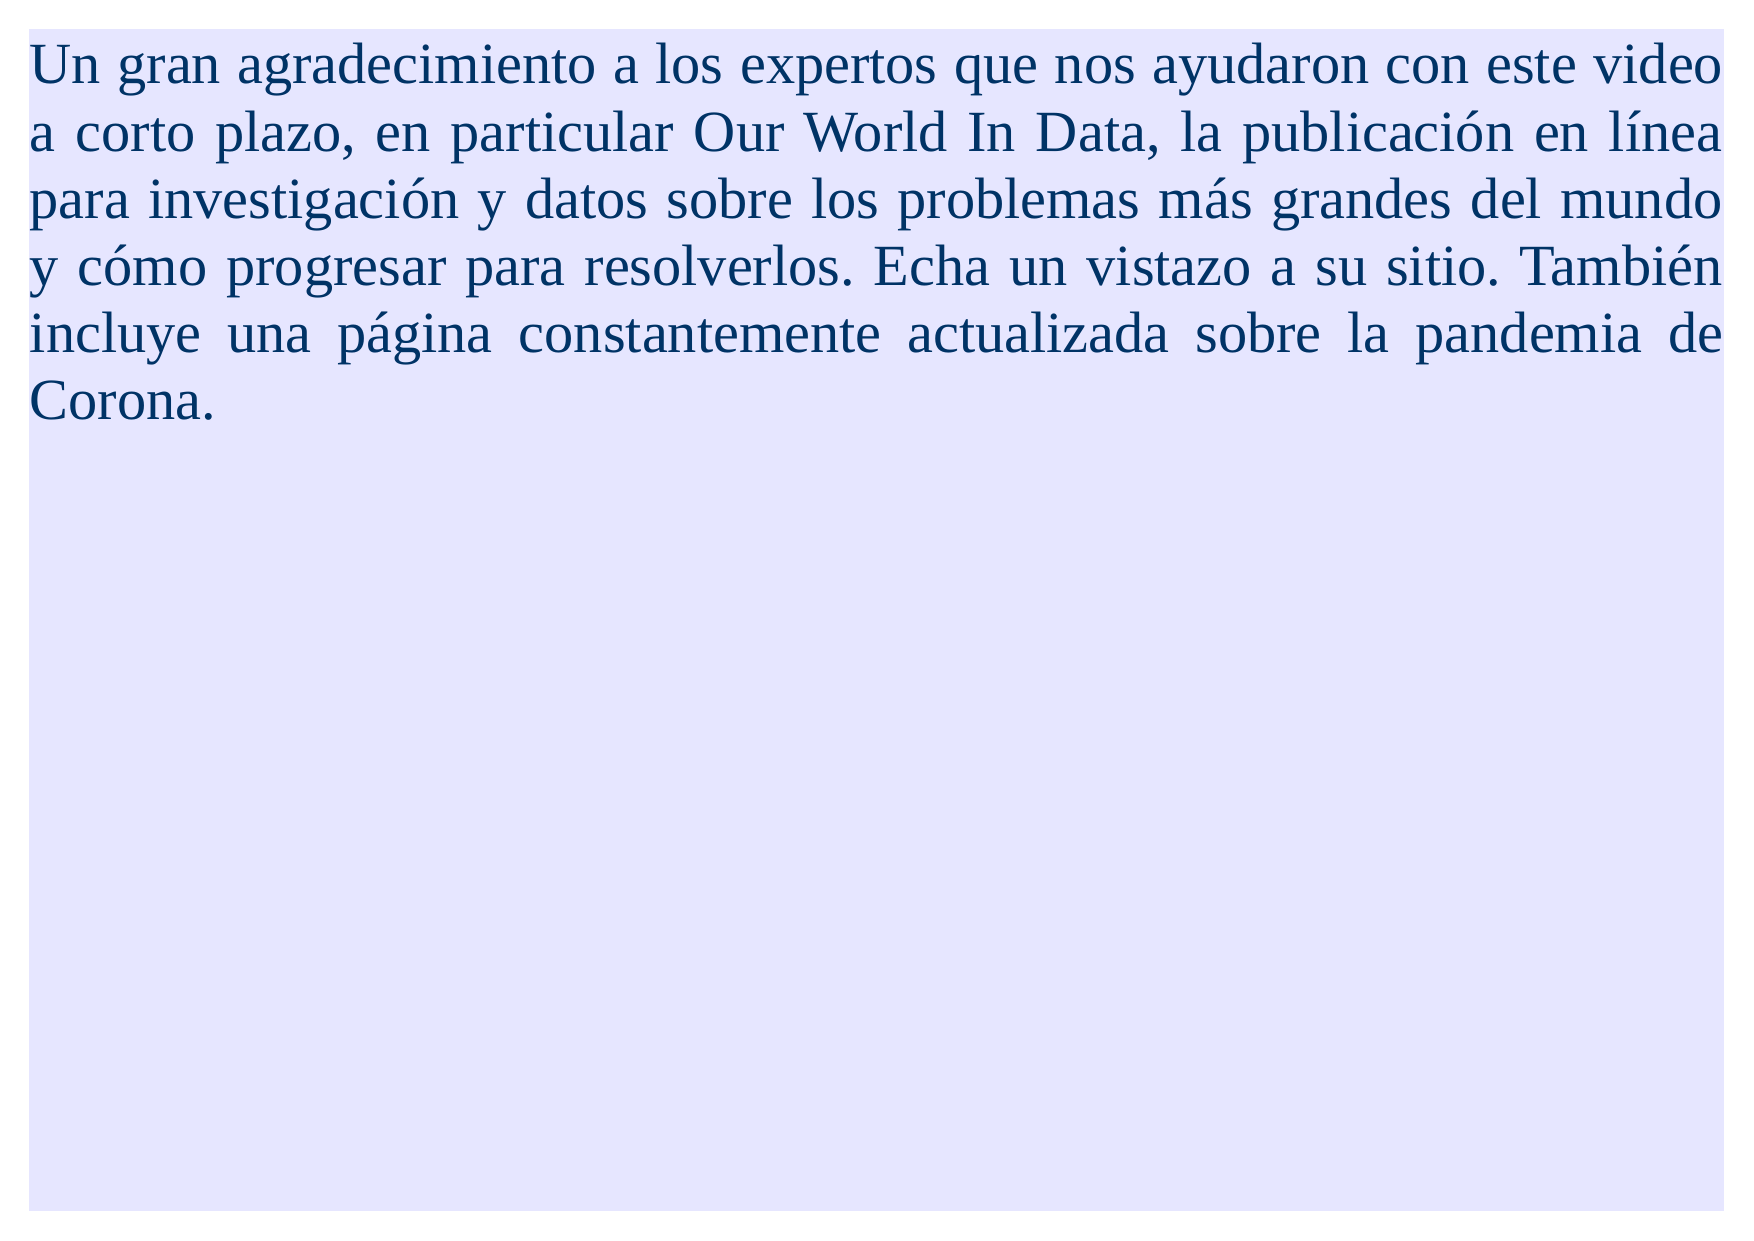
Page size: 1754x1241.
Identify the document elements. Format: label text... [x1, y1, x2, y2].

text Un gran agradecimiento a los expertos que nos ayudaron con este video a corto plazo, en particular Our World In Data, la publicación en línea para investigación y datos sobre los problemas más grandes del mundo y cómo progresar para resolverlos. Echa un vistazo a su sitio. También incluye una página constantemente actualizada sobre la pandemia de Corona. [29, 29, 1724, 432]
